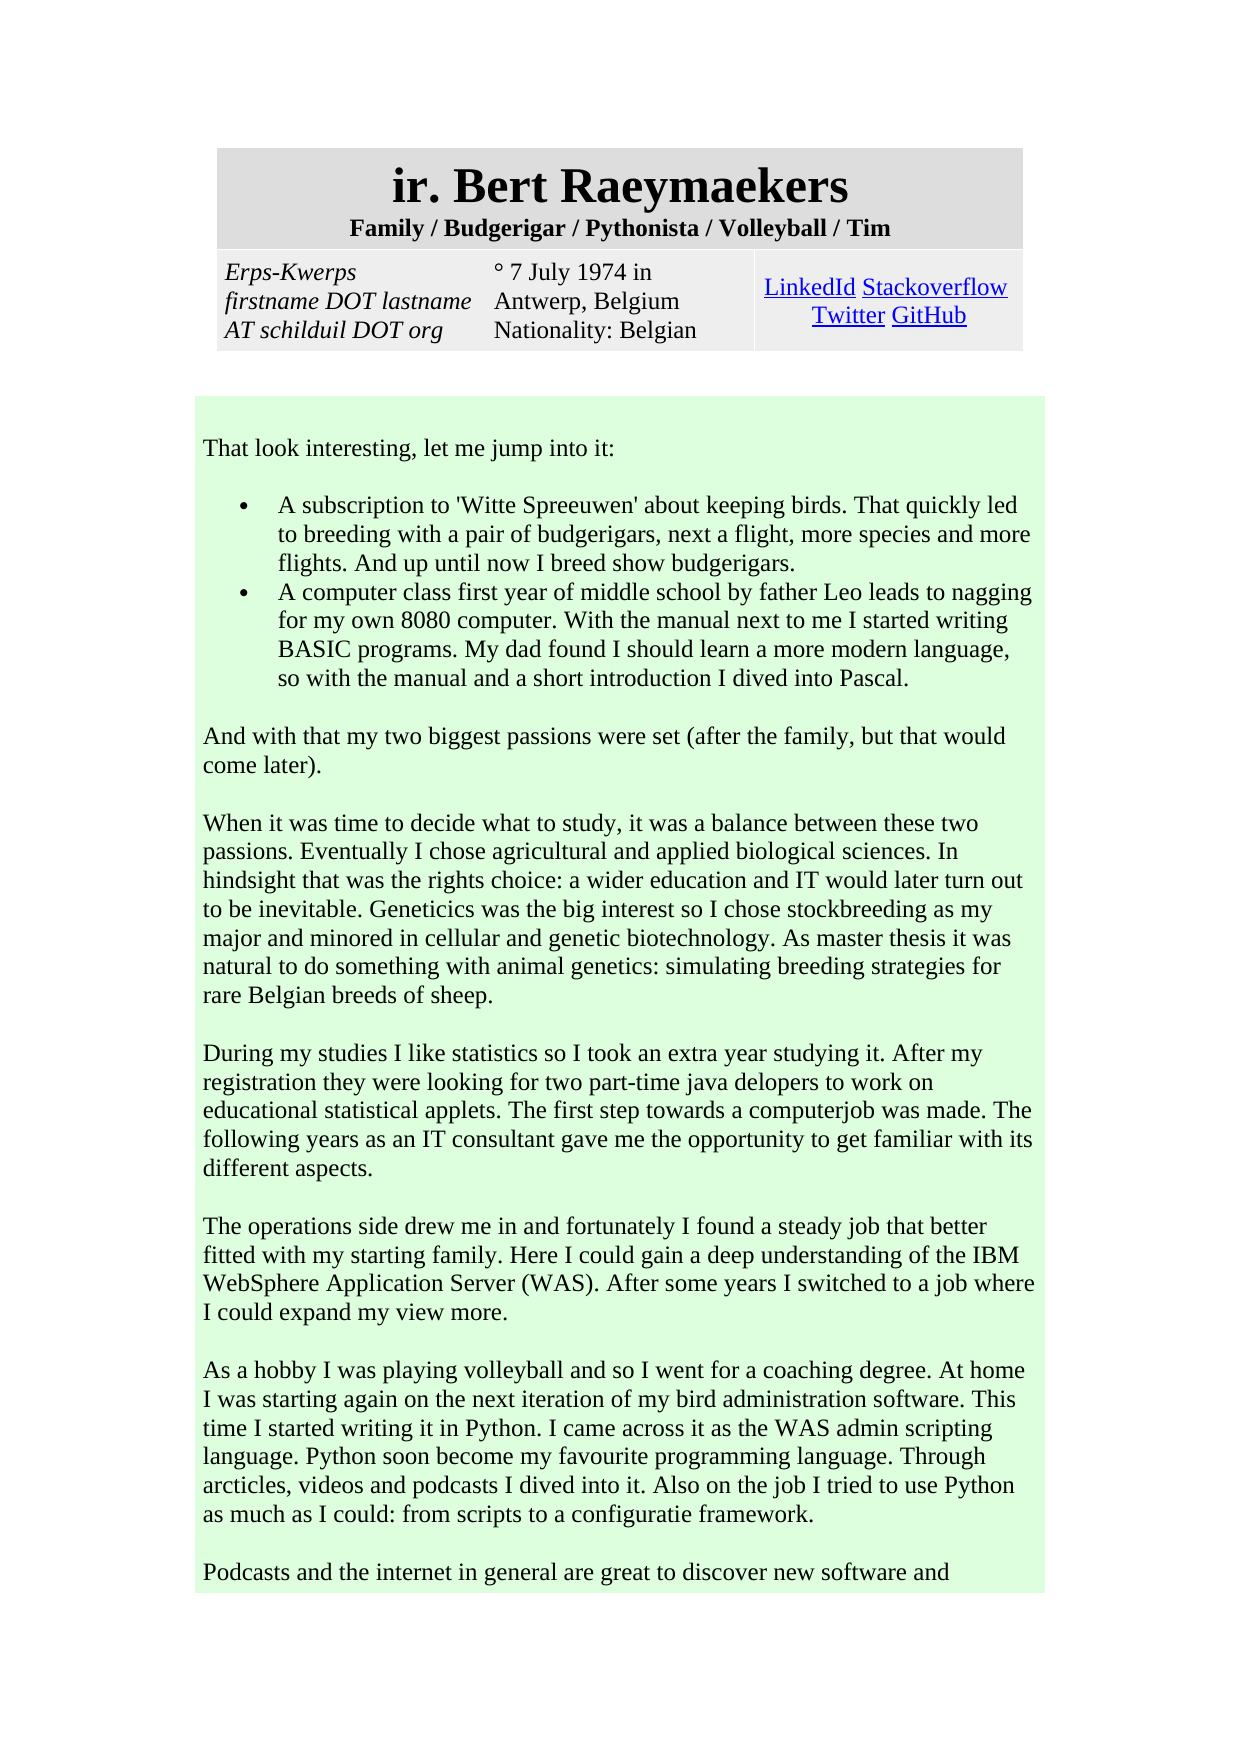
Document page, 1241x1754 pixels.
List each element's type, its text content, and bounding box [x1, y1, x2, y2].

table_header ir. Bert Raeymaekers Family / Budgerigar / Pythonista / Volleyball / Tim [217, 148, 1023, 249]
table_header [195, 148, 217, 249]
table_cell [195, 351, 1045, 396]
table_cell [195, 250, 217, 351]
table_cell [1024, 250, 1045, 351]
table_header [1024, 148, 1045, 249]
table_cell That look interesting, let me jump into it: A subscription to 'Witte Spreeuwen' about keeping birds. That quickly led to breeding with a pair of budgerigars, next a flight, more species and more flights. And up until now I breed show budgerigars. A computer class first year of middle school by father Leo leads to nagging for my own 8080 computer. With the manual next to me I started writing BASIC programs. My dad found I should learn a more modern language, so with the manual and a short introduction I dived into Pascal. And with that my two biggest passions were set (after the family, but that would come later). When it was time to decide what to study, it was a balance between these two passions. Eventually I chose agricultural and applied biological sciences. In hindsight that was the rights choice: a wider education and IT would later turn out to be inevitable. Geneticics was the big interest so I chose stockbreeding as my major and minored in cellular and genetic biotechnology. As master thesis it was natural to do something with animal genetics: simulating breeding strategies for rare Belgian breeds of sheep. During my studies I like statistics so I took an extra year studying it. After my registration they were looking for two part-time java delopers to work on educational statistical applets. The first step towards a computerjob was made. The following years as an IT consultant gave me the opportunity to get familiar with its different aspects. The operations side drew me in and fortunately I found a steady job that better fitted with my starting family. Here I could gain a deep understanding of the IBM WebSphere Application Server (WAS). After some years I switched to a job where I could expand my view more. As a hobby I was playing volleyball and so I went for a coaching degree. At home I was starting again on the next iteration of my bird administration software. This time I started writing it in Python. I came across it as the WAS admin scripting language. Python soon become my favourite programming language. Through arcticles, videos and podcasts I dived into it. Also on the job I tried to use Python as much as I could: from scripts to a configuratie framework. Podcasts and the internet in general are great to discover new software and [195, 396, 1045, 1593]
table_cell ° 7 July 1974 in Antwerp, Belgium Nationality: Belgian [486, 250, 754, 351]
table_cell LinkedId Stackoverflow Twitter GitHub [755, 250, 1023, 351]
table_cell Erps-Kwerps firstname DOT lastname AT schilduil DOT org [217, 250, 486, 351]
